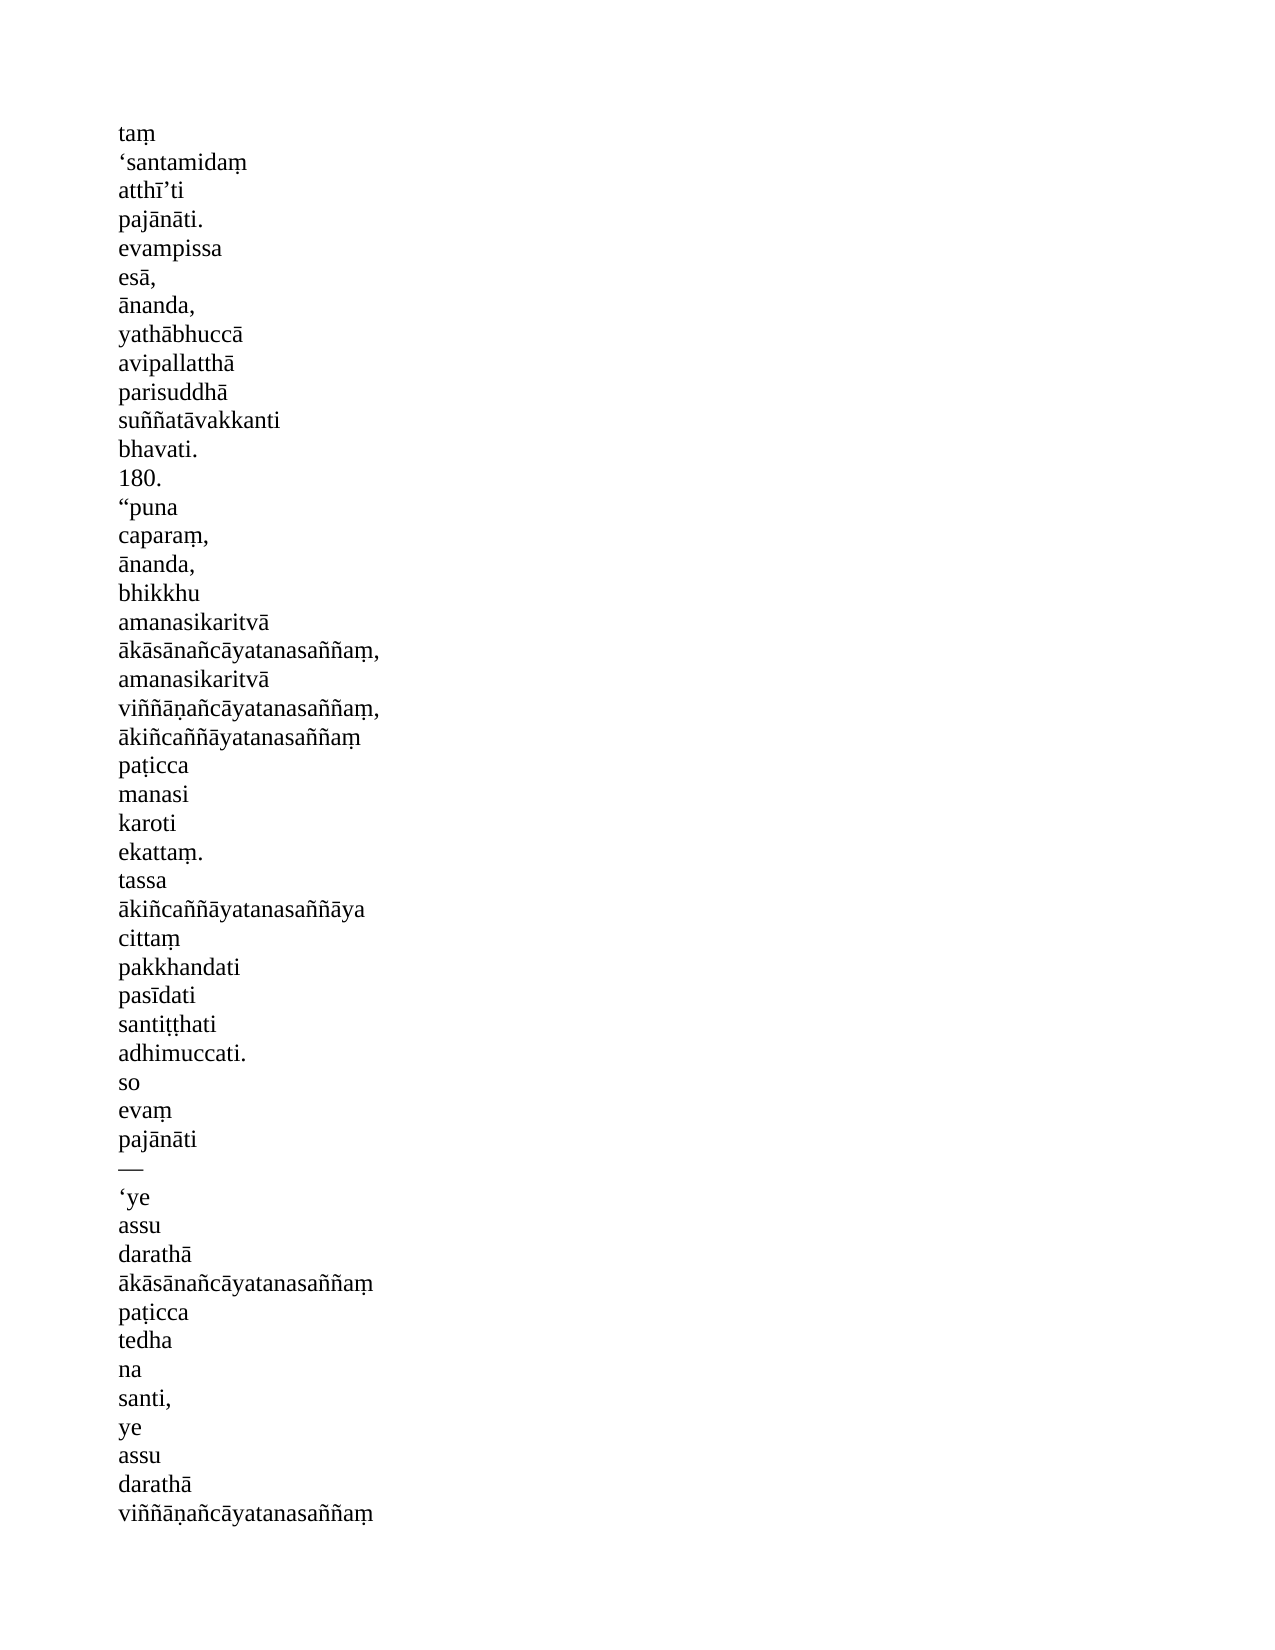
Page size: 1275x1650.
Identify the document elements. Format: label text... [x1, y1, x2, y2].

text yathābhuccā [118, 319, 1157, 348]
text paṭicca [118, 1297, 1157, 1326]
text ākiñcaññāyatanasaññāya [118, 894, 1157, 923]
text ānanda, [118, 549, 1157, 578]
text bhavati. [118, 434, 1157, 463]
text manasi [118, 779, 1157, 808]
text amanasikaritvā [118, 607, 1157, 636]
text esā, [118, 262, 1157, 291]
text karoti [118, 808, 1157, 837]
text avipallatthā [118, 348, 1157, 377]
text ākiñcaññāyatanasaññaṃ [118, 722, 1157, 751]
text assu [118, 1441, 1157, 1469]
text tassa [118, 866, 1157, 894]
text ye [118, 1412, 1157, 1441]
text atthī’ti [118, 176, 1157, 204]
text parisuddhā [118, 377, 1157, 406]
text darathā [118, 1469, 1157, 1498]
text — [118, 1153, 1157, 1182]
text assu [118, 1211, 1157, 1239]
text pakkhandati [118, 952, 1157, 981]
text na [118, 1354, 1157, 1383]
text ākāsānañcāyatanasaññaṃ [118, 1268, 1157, 1297]
text bhikkhu [118, 578, 1157, 607]
text 180. [118, 463, 1157, 492]
text viññāṇañcāyatanasaññaṃ [118, 1498, 1157, 1527]
text cittaṃ [118, 923, 1157, 952]
text ‘ye [118, 1182, 1157, 1211]
text taṃ [118, 118, 1157, 147]
text so [118, 1067, 1157, 1096]
text evaṃ [118, 1096, 1157, 1124]
text suññatāvakkanti [118, 406, 1157, 434]
text caparaṃ, [118, 521, 1157, 549]
text pasīdati [118, 981, 1157, 1009]
text santiṭṭhati [118, 1009, 1157, 1038]
text pajānāti. [118, 204, 1157, 233]
text ‘santamidaṃ [118, 147, 1157, 176]
text “puna [118, 492, 1157, 521]
text ākāsānañcāyatanasaññaṃ, [118, 636, 1157, 664]
text adhimuccati. [118, 1038, 1157, 1067]
text ekattaṃ. [118, 837, 1157, 866]
text amanasikaritvā [118, 664, 1157, 693]
text tedha [118, 1326, 1157, 1354]
text viññāṇañcāyatanasaññaṃ, [118, 693, 1157, 722]
text darathā [118, 1239, 1157, 1268]
text santi, [118, 1383, 1157, 1412]
text evampissa [118, 233, 1157, 262]
text pajānāti [118, 1124, 1157, 1153]
text ānanda, [118, 291, 1157, 319]
text paṭicca [118, 751, 1157, 779]
